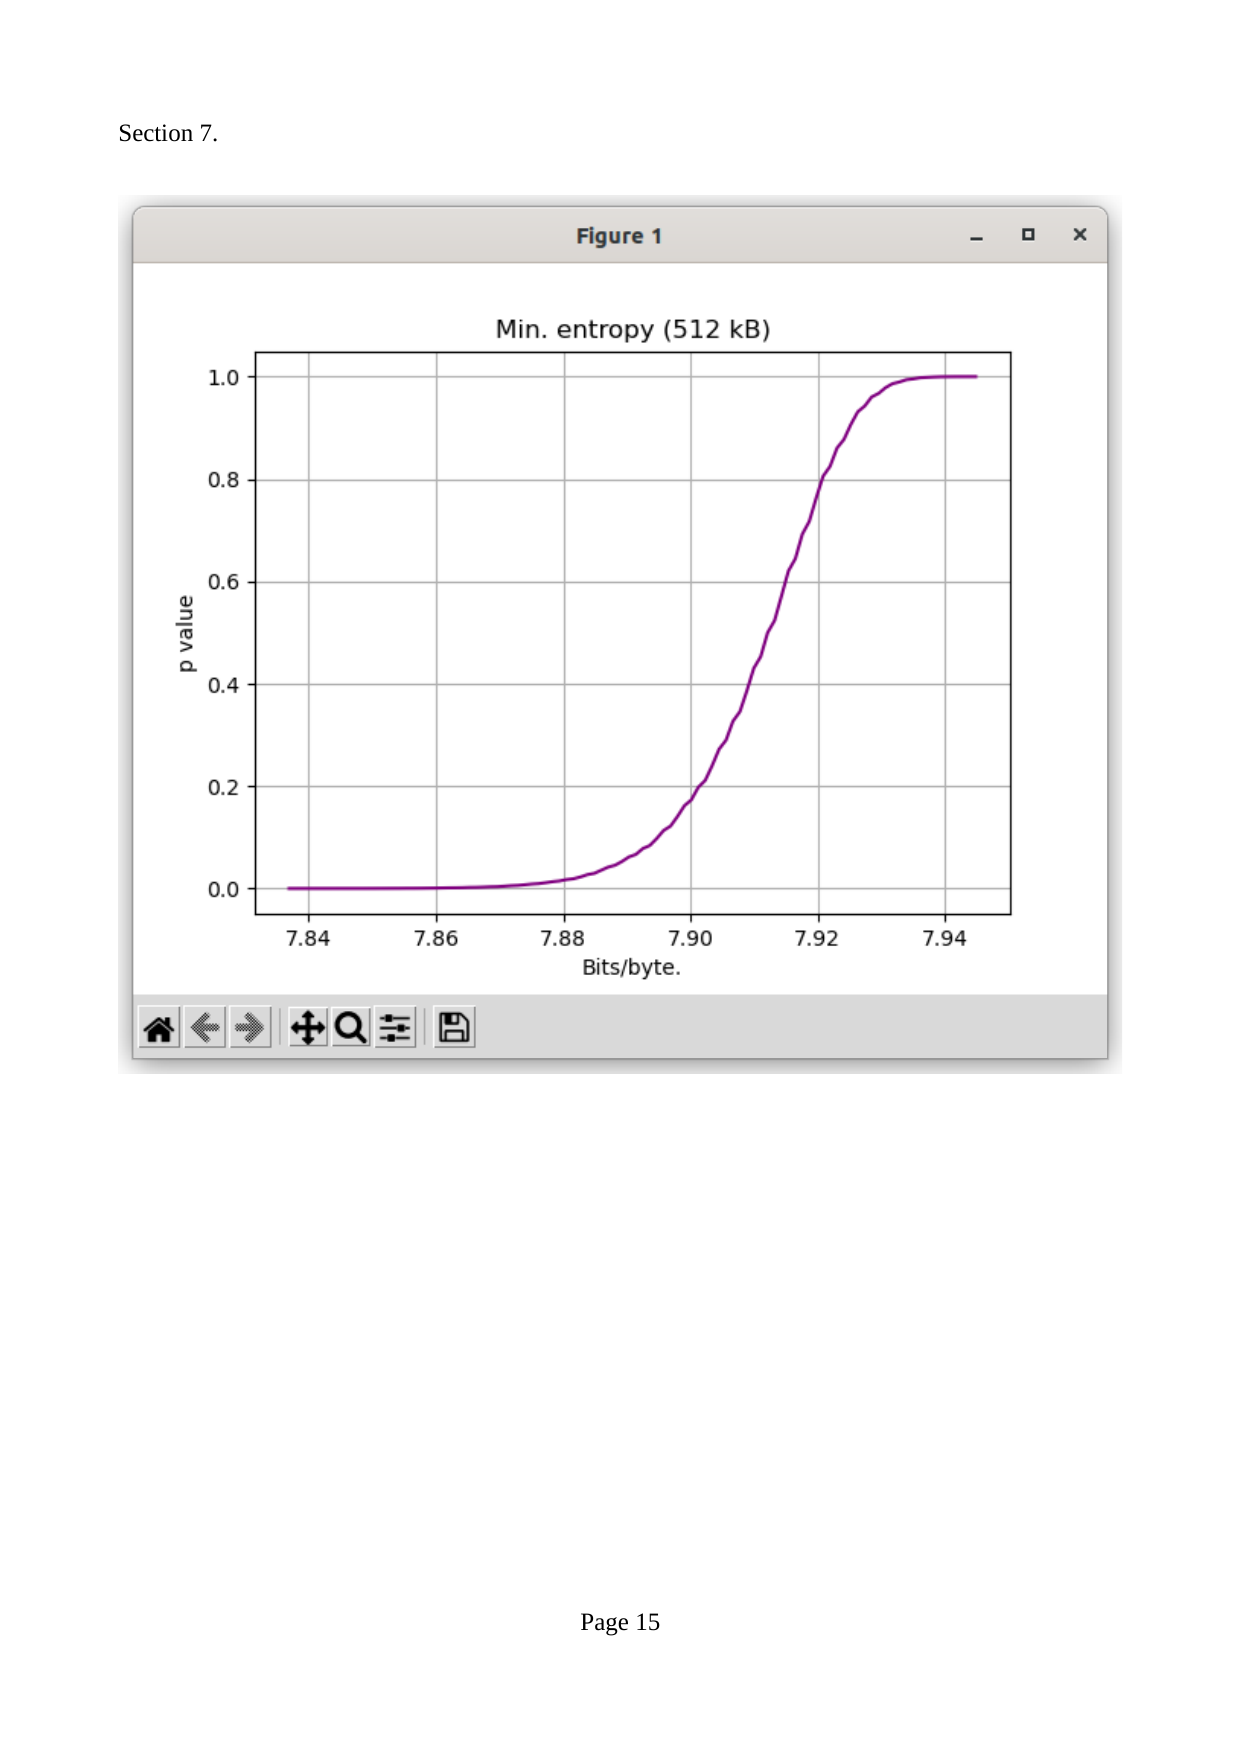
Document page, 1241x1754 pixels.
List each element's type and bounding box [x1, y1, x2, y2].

picture [118, 195, 1123, 1074]
